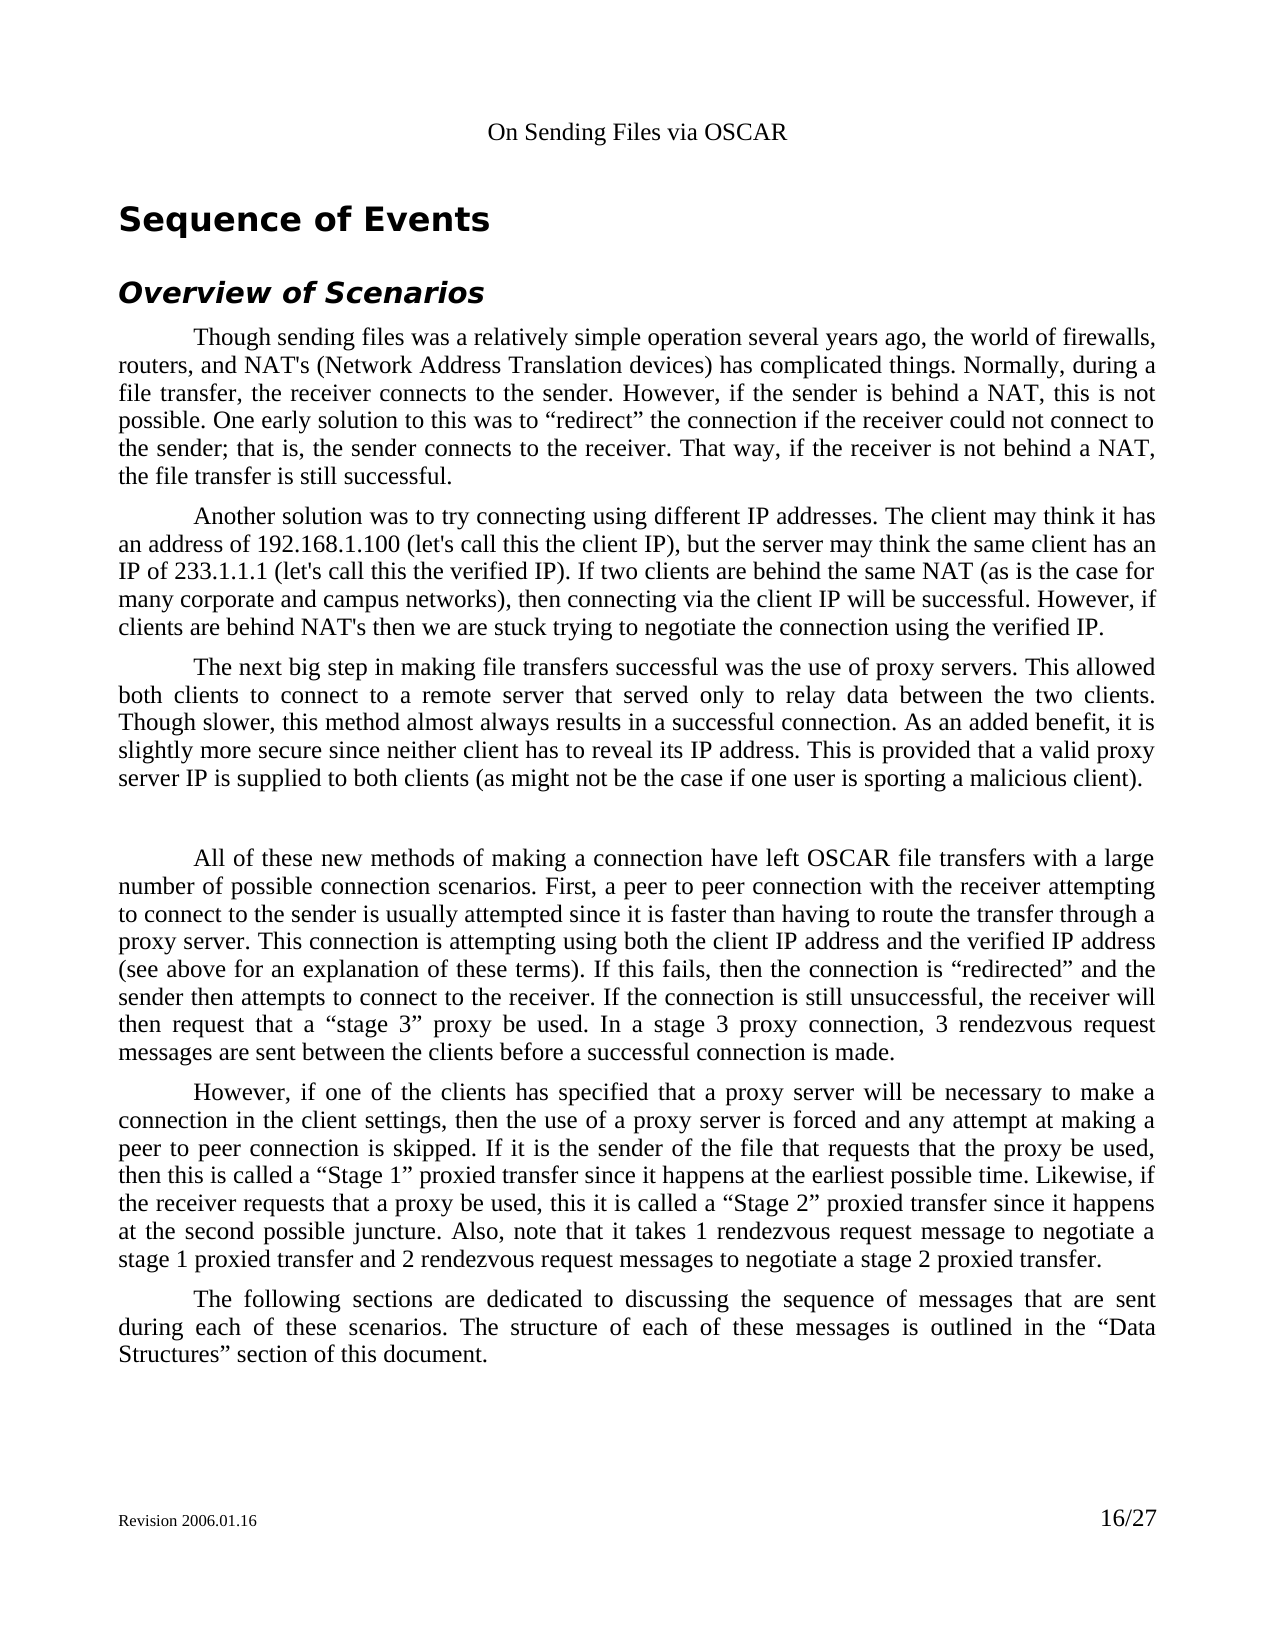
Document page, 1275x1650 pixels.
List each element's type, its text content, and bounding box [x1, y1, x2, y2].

text Another solution was to try connecting using different IP addresses. The client may think it has an address of 192.168.1.100 (let's call this the client IP), but the server may think the same client has an IP of 233.1.1.1 (let's call this the verified IP). If two clients are behind the same NAT (as is the case for many corporate and campus networks), then connecting via the client IP will be successful. However, if clients are behind NAT's then we are stuck trying to negotiate the connection using the verified IP. [118, 502, 1157, 641]
text All of these new methods of making a connection have left OSCAR file transfers with a large number of possible connection scenarios. First, a peer to peer connection with the receiver attempting to connect to the sender is usually attempted since it is faster than having to route the transfer through a proxy server. This connection is attempting using both the client IP address and the verified IP address (see above for an explanation of these terms). If this fails, then the connection is “redirected” and the sender then attempts to connect to the receiver. If the connection is still unsuccessful, the receiver will then request that a “stage 3” proxy be used. In a stage 3 proxy connection, 3 rendezvous request messages are sent between the clients before a successful connection is made. [118, 844, 1157, 1066]
subtitle Sequence of Events [118, 200, 1157, 239]
text The next big step in making file transfers successful was the use of proxy servers. This allowed both clients to connect to a remote server that served only to relay data between the two clients. Though slower, this method almost always results in a successful connection. As an added benefit, it is slightly more secure since neither client has to reveal its IP address. This is provided that a valid proxy server IP is supplied to both clients (as might not be the case if one user is sporting a malicious client). [118, 653, 1157, 792]
text The following sections are dedicated to discussing the sequence of messages that are sent during each of these scenarios. The structure of each of these messages is outlined in the “Data Structures” section of this document. [118, 1285, 1157, 1368]
text However, if one of the clients has specified that a proxy server will be necessary to make a connection in the client settings, then the use of a proxy server is forced and any attempt at making a peer to peer connection is skipped. If it is the sender of the file that requests that the proxy be used, then this is called a “Stage 1” proxied transfer since it happens at the earliest possible time. Likewise, if the receiver requests that a proxy be used, this it is called a “Stage 2” proxied transfer since it happens at the second possible juncture. Also, note that it takes 1 rendezvous request message to negotiate a stage 1 proxied transfer and 2 rendezvous request messages to negotiate a stage 2 proxied transfer. [118, 1078, 1157, 1272]
text Though sending files was a relatively simple operation several years ago, the world of firewalls, routers, and NAT's (Network Address Translation devices) has complicated things. Normally, during a file transfer, the receiver connects to the sender. However, if the sender is behind a NAT, this is not possible. One early solution to this was to “redirect” the connection if the receiver could not connect to the sender; that is, the sender connects to the receiver. That way, if the receiver is not behind a NAT, the file transfer is still successful. [118, 323, 1157, 489]
subtitle Overview of Scenarios [118, 277, 1157, 311]
